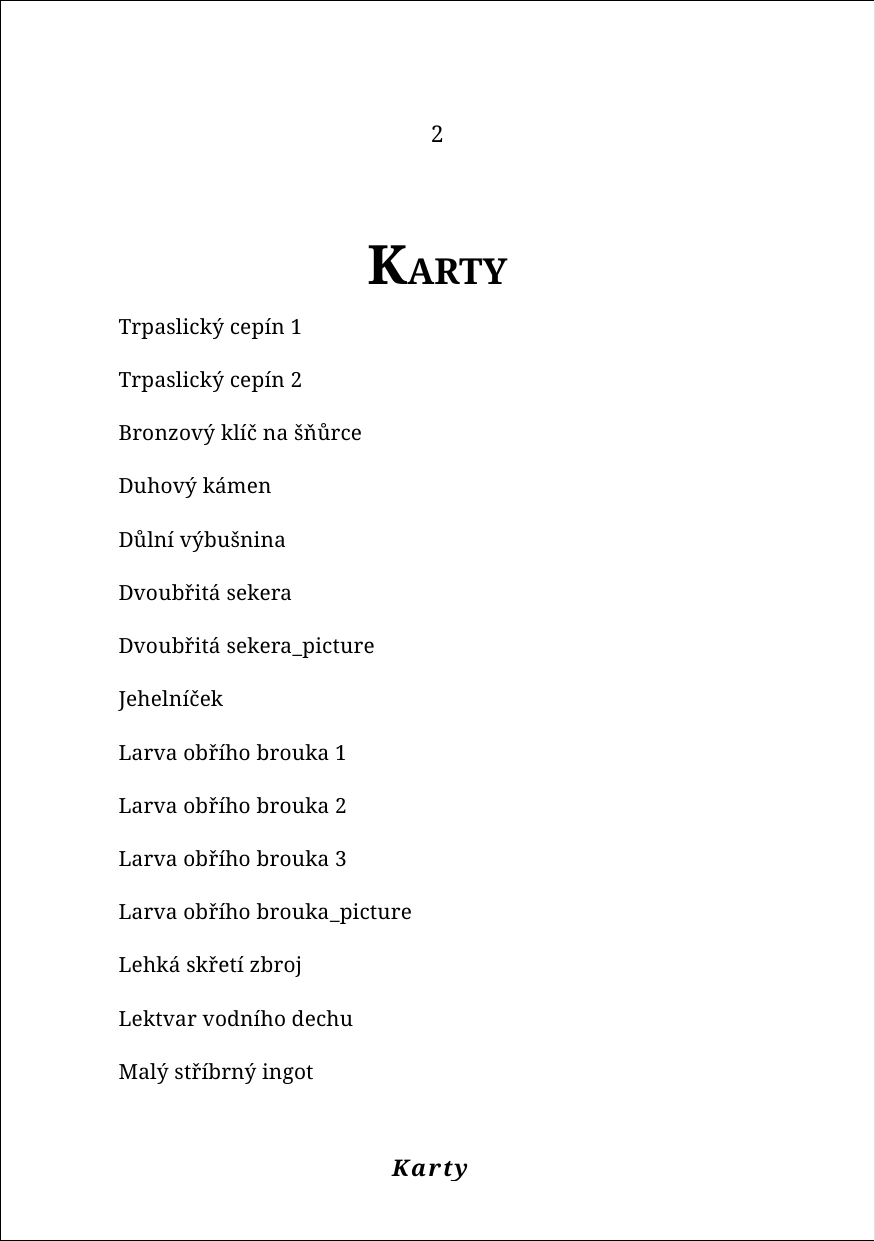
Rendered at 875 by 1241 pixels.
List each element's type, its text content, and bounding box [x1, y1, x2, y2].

text Dvoubřitá sekera [118, 578, 756, 606]
text Jehelníček [118, 684, 756, 713]
text Larva obřího brouka 2 [118, 791, 756, 819]
text Larva obřího brouka 1 [118, 738, 756, 766]
text Lehká skřetí zbroj [118, 951, 756, 979]
text Duhový kámen [118, 471, 756, 500]
text Důlní výbušnina [118, 525, 756, 553]
text Dvoubřitá sekera_picture [118, 631, 756, 659]
text Larva obřího brouka 3 [118, 844, 756, 872]
text Lektvar vodního dechu [118, 1004, 756, 1032]
text Trpaslický cepín 2 [118, 365, 756, 393]
text Larva obřího brouka_picture [118, 897, 756, 926]
text Trpaslický cepín 1 [118, 312, 756, 340]
text Bronzový klíč na šňůrce [118, 418, 756, 447]
subtitle Karty [118, 226, 756, 300]
text Malý stříbrný ingot [118, 1057, 756, 1085]
